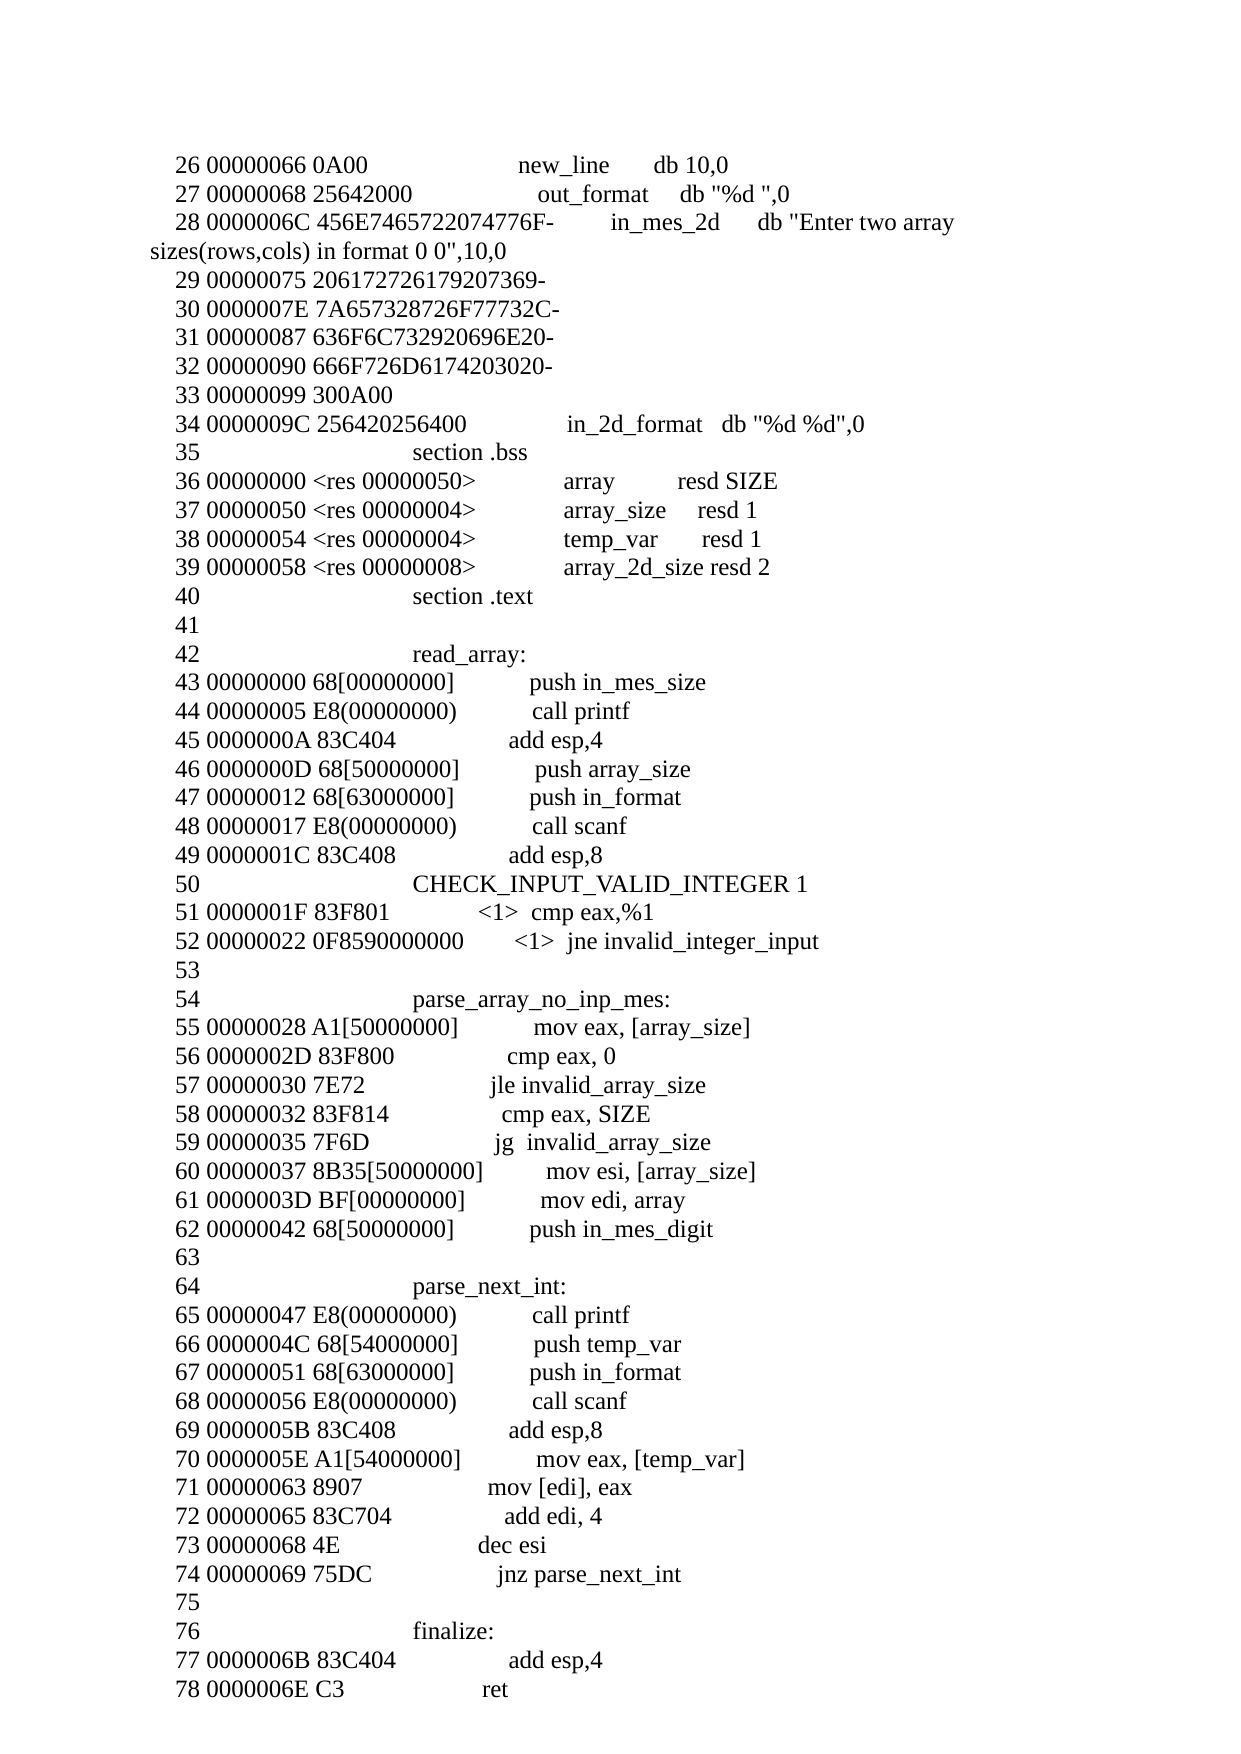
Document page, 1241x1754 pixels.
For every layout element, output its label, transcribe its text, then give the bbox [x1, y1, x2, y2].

text 49 0000001C 83C408 add esp,8 [150, 840, 1108, 869]
text 57 00000030 7E72 jle invalid_array_size [150, 1070, 1108, 1099]
text 73 00000068 4E dec esi [150, 1530, 1108, 1559]
text 50 CHECK_INPUT_VALID_INTEGER 1 [150, 869, 1108, 897]
text 66 0000004C 68[54000000] push temp_var [150, 1329, 1108, 1357]
text 78 0000006E C3 ret [150, 1674, 1108, 1702]
text 72 00000065 83C704 add edi, 4 [150, 1501, 1108, 1530]
text 26 00000066 0A00 new_line db 10,0 [150, 150, 1108, 179]
text 76 finalize: [150, 1616, 1108, 1645]
text 38 00000054 <res 00000004> temp_var resd 1 [150, 524, 1108, 552]
text 69 0000005B 83C408 add esp,8 [150, 1415, 1108, 1444]
text 44 00000005 E8(00000000) call printf [150, 696, 1108, 725]
text 64 parse_next_int: [150, 1271, 1108, 1300]
text 37 00000050 <res 00000004> array_size resd 1 [150, 495, 1108, 524]
text 45 0000000A 83C404 add esp,4 [150, 725, 1108, 754]
text 71 00000063 8907 mov [edi], eax [150, 1472, 1108, 1501]
text 56 0000002D 83F800 cmp eax, 0 [150, 1041, 1108, 1070]
text 52 00000022 0F8590000000 <1> jne invalid_integer_input [150, 926, 1108, 955]
text 46 0000000D 68[50000000] push array_size [150, 754, 1108, 782]
text 48 00000017 E8(00000000) call scanf [150, 811, 1108, 840]
text 33 00000099 300A00 [150, 380, 1108, 409]
text 32 00000090 666F726D6174203020- [150, 351, 1108, 380]
text 28 0000006C 456E7465722074776F- in_mes_2d db "Enter two array sizes(rows,cols) in format 0 0",10,0 [150, 207, 1108, 265]
text 39 00000058 <res 00000008> array_2d_size resd 2 [150, 552, 1108, 581]
text 35 section .bss [150, 437, 1108, 466]
text 36 00000000 <res 00000050> array resd SIZE [150, 466, 1108, 495]
text 42 read_array: [150, 639, 1108, 667]
text 47 00000012 68[63000000] push in_format [150, 782, 1108, 811]
text 41 [150, 610, 1108, 639]
text 31 00000087 636F6C732920696E20- [150, 322, 1108, 351]
text 77 0000006B 83C404 add esp,4 [150, 1645, 1108, 1674]
text 40 section .text [150, 581, 1108, 610]
text 60 00000037 8B35[50000000] mov esi, [array_size] [150, 1156, 1108, 1185]
text 67 00000051 68[63000000] push in_format [150, 1357, 1108, 1386]
text 53 [150, 955, 1108, 984]
text 62 00000042 68[50000000] push in_mes_digit [150, 1214, 1108, 1242]
text 43 00000000 68[00000000] push in_mes_size [150, 667, 1108, 696]
text 65 00000047 E8(00000000) call printf [150, 1300, 1108, 1329]
text 51 0000001F 83F801 <1> cmp eax,%1 [150, 897, 1108, 926]
text 63 [150, 1242, 1108, 1271]
text 61 0000003D BF[00000000] mov edi, array [150, 1185, 1108, 1214]
text 58 00000032 83F814 cmp eax, SIZE [150, 1099, 1108, 1127]
text 30 0000007E 7A657328726F77732C- [150, 294, 1108, 322]
text 59 00000035 7F6D jg invalid_array_size [150, 1127, 1108, 1156]
text 29 00000075 206172726179207369- [150, 265, 1108, 294]
text 27 00000068 25642000 out_format db "%d ",0 [150, 179, 1108, 207]
text 70 0000005E A1[54000000] mov eax, [temp_var] [150, 1444, 1108, 1472]
text 75 [150, 1587, 1108, 1616]
text 55 00000028 A1[50000000] mov eax, [array_size] [150, 1012, 1108, 1041]
text 54 parse_array_no_inp_mes: [150, 984, 1108, 1012]
text 74 00000069 75DC jnz parse_next_int [150, 1559, 1108, 1587]
text 68 00000056 E8(00000000) call scanf [150, 1386, 1108, 1415]
text 34 0000009C 256420256400 in_2d_format db "%d %d",0 [150, 409, 1108, 437]
